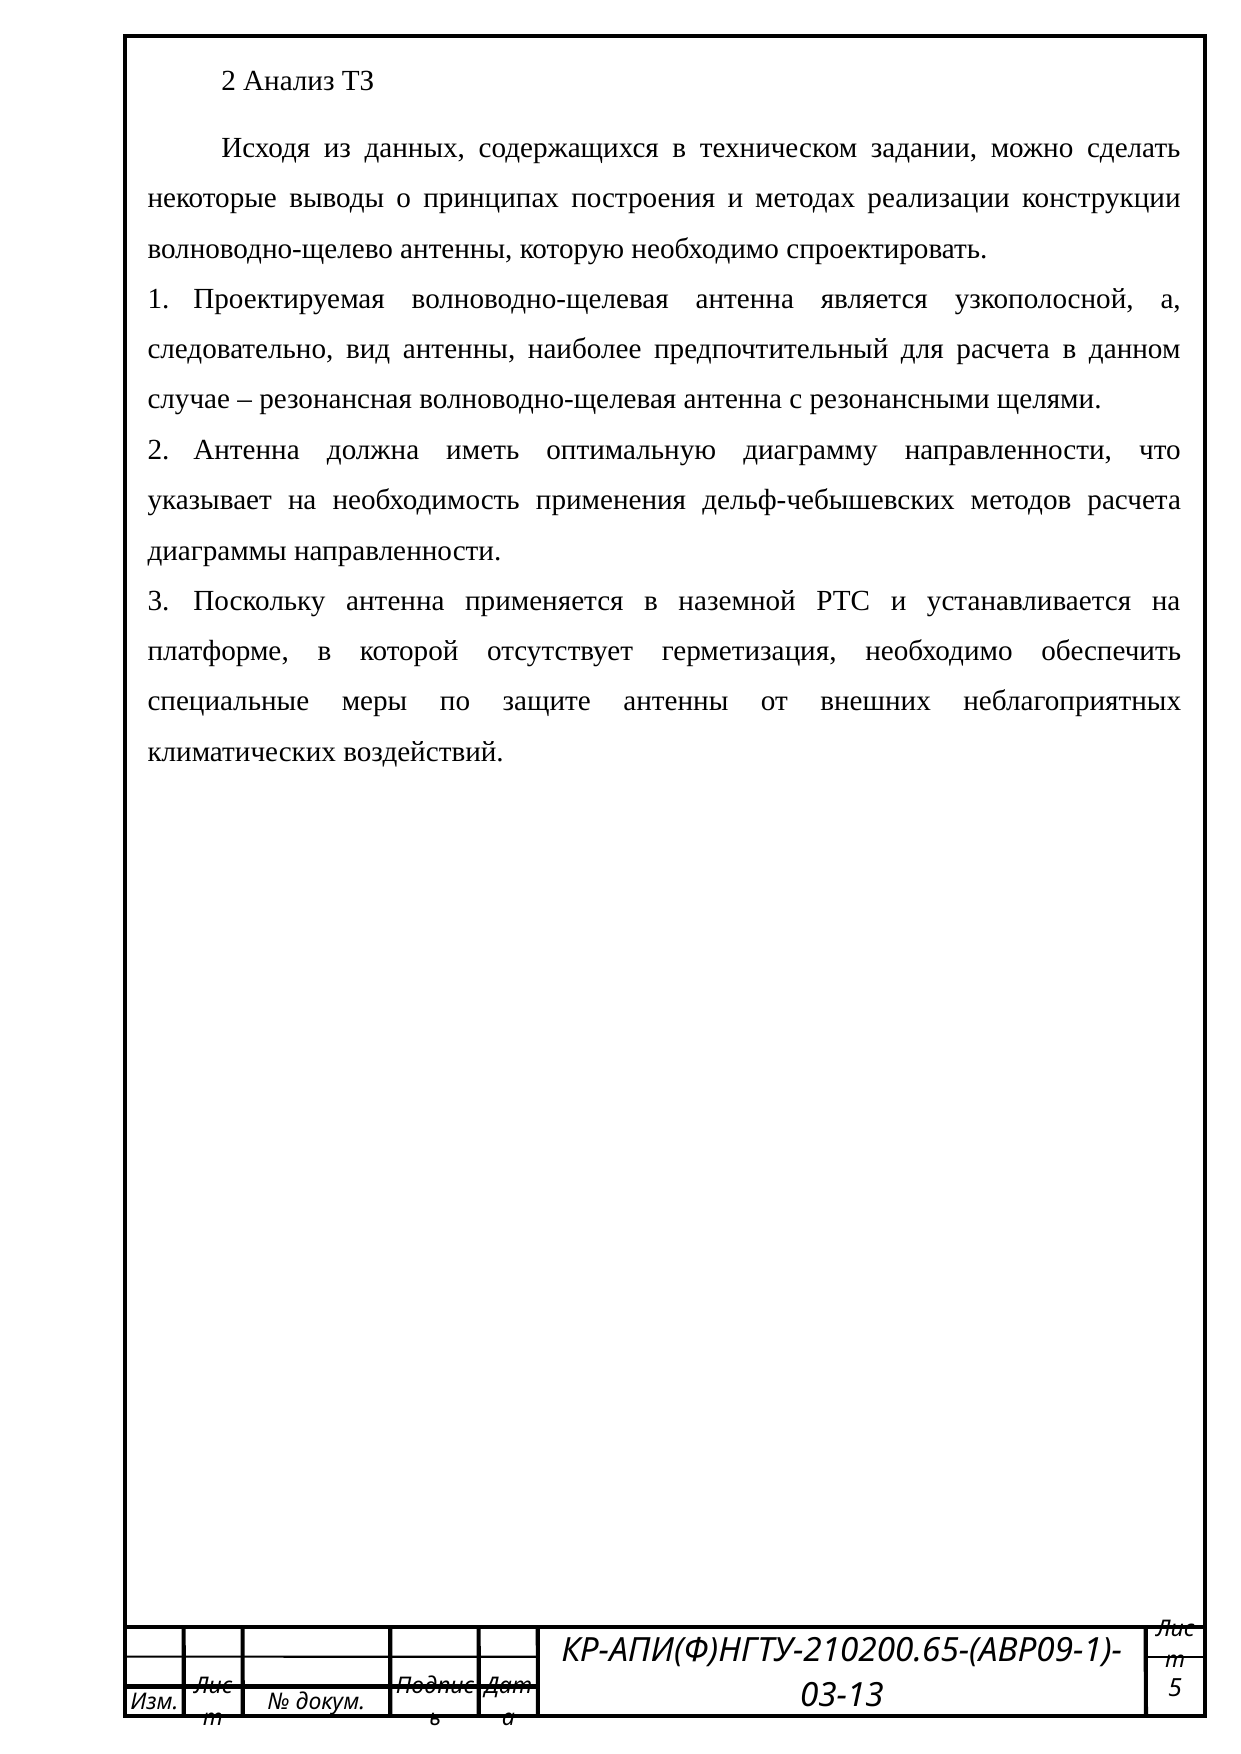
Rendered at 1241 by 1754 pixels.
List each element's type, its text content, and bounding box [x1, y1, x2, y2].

list Поскольку антенна применяется в наземной РТС и устанавливается на платформе, в которой отсутствует герметизация, необходимо обеспечить специальные меры по защите антенны от внешних неблагоприятных климатических воздействий. [147, 583, 1182, 767]
list Проектируемая волноводно-щелевая антенна является узкополосной, а, следовательно, вид антенны, наиболее предпочтительный для расчета в данном случае – резонансная волноводно-щелевая антенна с резонансными щелями. [147, 281, 1182, 415]
list Антенна должна иметь оптимальную диаграмму направленности, что указывает на необходимость применения дельф-чебышевских методов расчета диаграммы направленности. [147, 432, 1182, 566]
text Исходя из данных, содержащихся в техническом задании, можно сделать некоторые выводы о принципах построения и методах реализации конструкции волноводно-щелево антенны, которую необходимо спроектировать. [147, 130, 1182, 264]
text 2 Анализ ТЗ [147, 63, 1182, 97]
